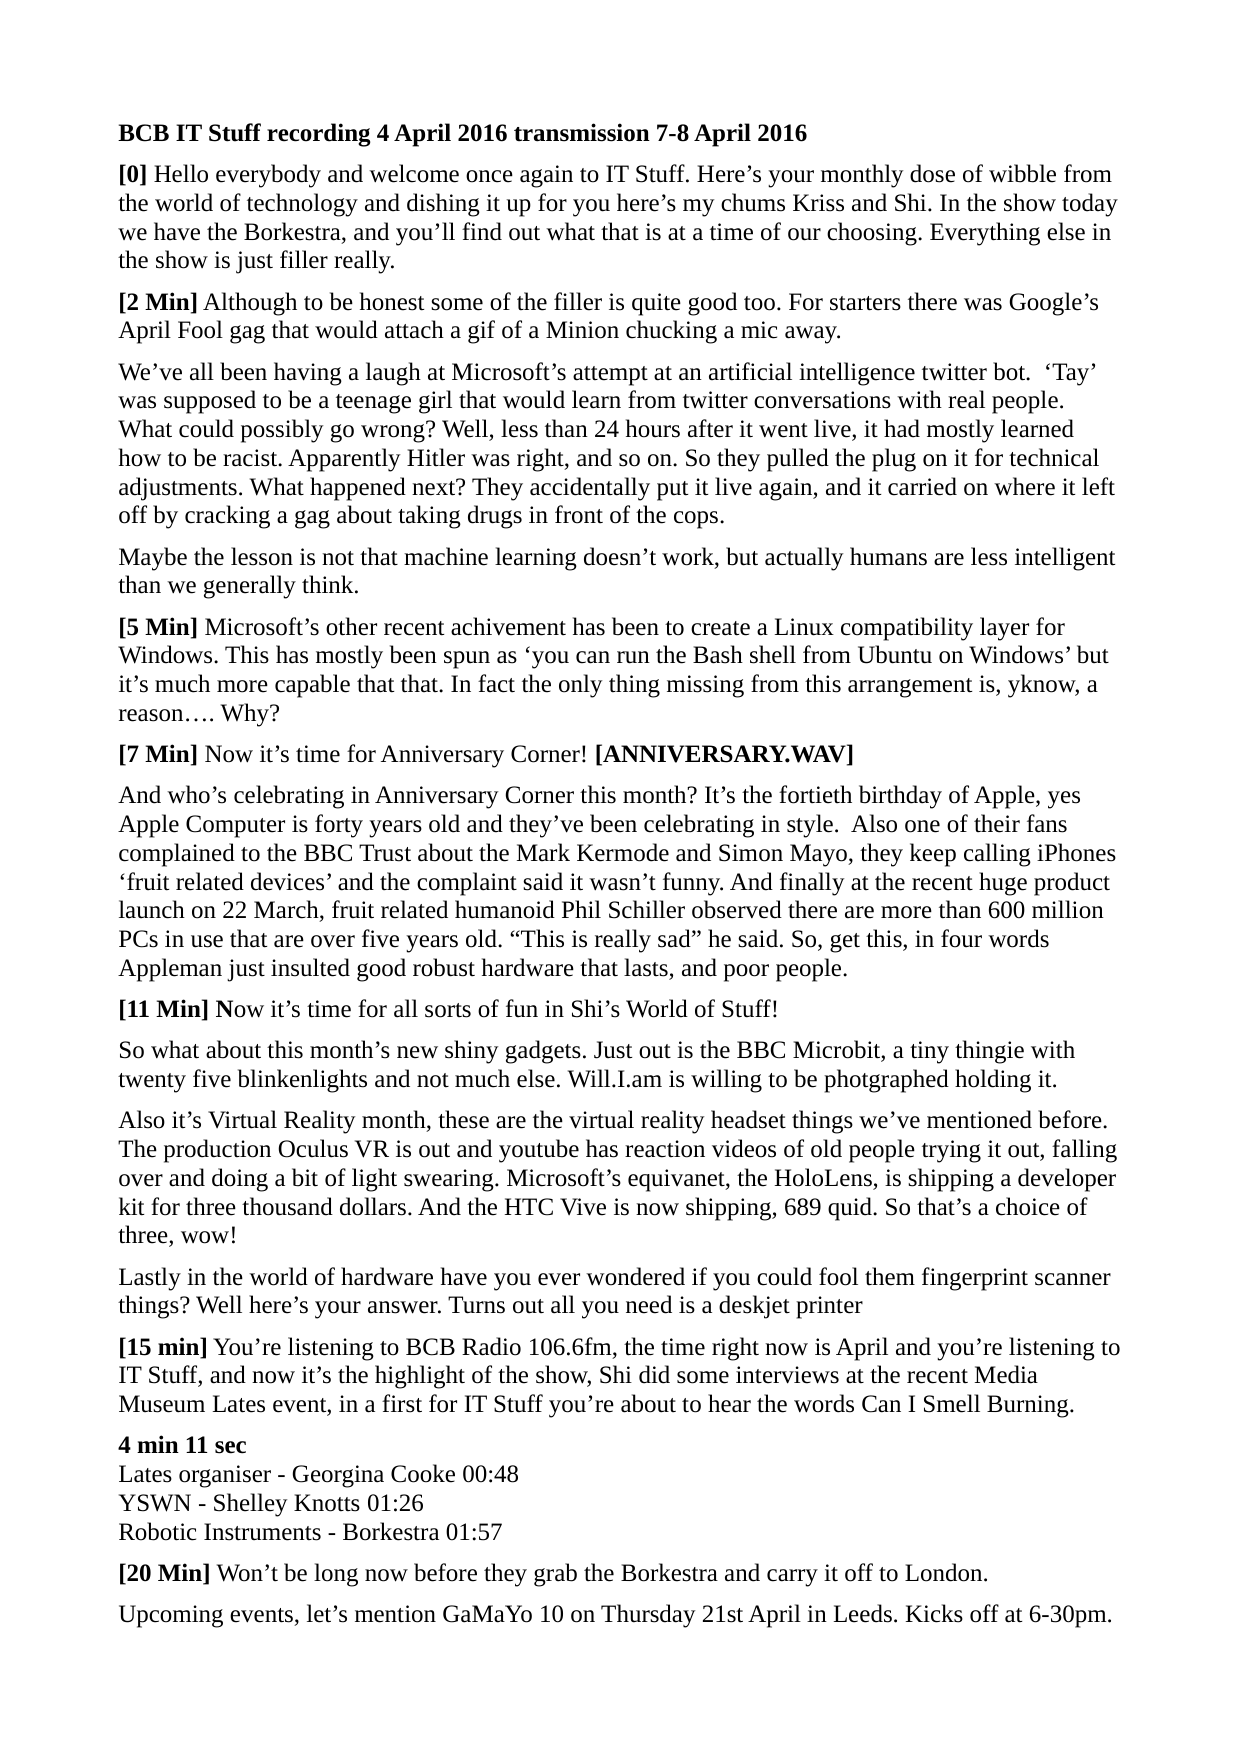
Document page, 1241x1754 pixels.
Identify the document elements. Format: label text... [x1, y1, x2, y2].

text Maybe the lesson is not that machine learning doesn’t work, but actually humans are less intelligent than we generally think. [118, 542, 1122, 599]
text Upcoming events, let’s mention GaMaYo 10 on Thursday 21st April in Leeds. Kicks off at 6-30pm. [118, 1599, 1122, 1628]
text [2 Min] Although to be honest some of the filler is quite good too. For starters there was Google’s April Fool gag that would attach a gif of a Minion chucking a mic away. [118, 287, 1122, 344]
text [20 Min] Won’t be long now before they grab the Borkestra and carry it off to London. [118, 1558, 1122, 1587]
text Lastly in the world of hardware have you ever wondered if you could fool them fingerprint scanner things? Well here’s your answer. Turns out all you need is a deskjet printer [118, 1262, 1122, 1319]
text [0] Hello everybody and welcome once again to IT Stuff. Here’s your monthly dose of wibble from the world of technology and dishing it up for you here’s my chums Kriss and Shi. In the show today we have the Borkestra, and you’ll find out what that is at a time of our choosing. Everything else in the show is just filler really. [118, 159, 1122, 274]
text BCB IT Stuff recording 4 April 2016 transmission 7-8 April 2016 [118, 118, 1122, 147]
text We’ve all been having a laugh at Microsoft’s attempt at an artificial intelligence twitter bot. ‘Tay’ was supposed to be a teenage girl that would learn from twitter conversations with real people. What could possibly go wrong? Well, less than 24 hours after it went live, it had mostly learned how to be racist. Apparently Hitler was right, and so on. So they pulled the plug on it for technical adjustments. What happened next? They accidentally put it live again, and it carried on where it left off by cracking a gag about taking drugs in front of the cops. [118, 357, 1122, 529]
text [15 min] You’re listening to BCB Radio 106.6fm, the time right now is April and you’re listening to IT Stuff, and now it’s the highlight of the show, Shi did some interviews at the recent Media Museum Lates event, in a first for IT Stuff you’re about to hear the words Can I Smell Burning. [118, 1332, 1122, 1418]
text Also it’s Virtual Reality month, these are the virtual reality headset things we’ve mentioned before. The production Oculus VR is out and youtube has reaction videos of old people trying it out, falling over and doing a bit of light swearing. Microsoft’s equivanet, the HoloLens, is shipping a developer kit for three thousand dollars. And the HTC Vive is now shipping, 689 quid. So that’s a choice of three, wow! [118, 1106, 1122, 1249]
text [11 Min] Now it’s time for all sorts of fun in Shi’s World of Stuff! [118, 994, 1122, 1023]
text [5 Min] Microsoft’s other recent achivement has been to create a Linux compatibility layer for Windows. This has mostly been spun as ‘you can run the Bash shell from Ubuntu on Windows’ but it’s much more capable that that. In fact the only thing missing from this arrangement is, yknow, a reason…. Why? [118, 612, 1122, 727]
text [7 Min] Now it’s time for Anniversary Corner! [ANNIVERSARY.WAV] [118, 739, 1122, 768]
text And who’s celebrating in Anniversary Corner this month? It’s the fortieth birthday of Apple, yes Apple Computer is forty years old and they’ve been celebrating in style. Also one of their fans complained to the BBC Trust about the Mark Kermode and Simon Mayo, they keep calling iPhones ‘fruit related devices’ and the complaint said it wasn’t funny. And finally at the recent huge product launch on 22 March, fruit related humanoid Phil Schiller observed there are more than 600 million PCs in use that are over five years old. “This is really sad” he said. So, get this, in four words Appleman just insulted good robust hardware that lasts, and poor people. [118, 781, 1122, 982]
text 4 min 11 sec Lates organiser - Georgina Cooke 00:48 YSWN - Shelley Knotts 01:26 Robotic Instruments - Borkestra 01:57 [118, 1431, 1122, 1546]
text So what about this month’s new shiny gadgets. Just out is the BBC Microbit, a tiny thingie with twenty five blinkenlights and not much else. Will.I.am is willing to be photgraphed holding it. [118, 1036, 1122, 1093]
